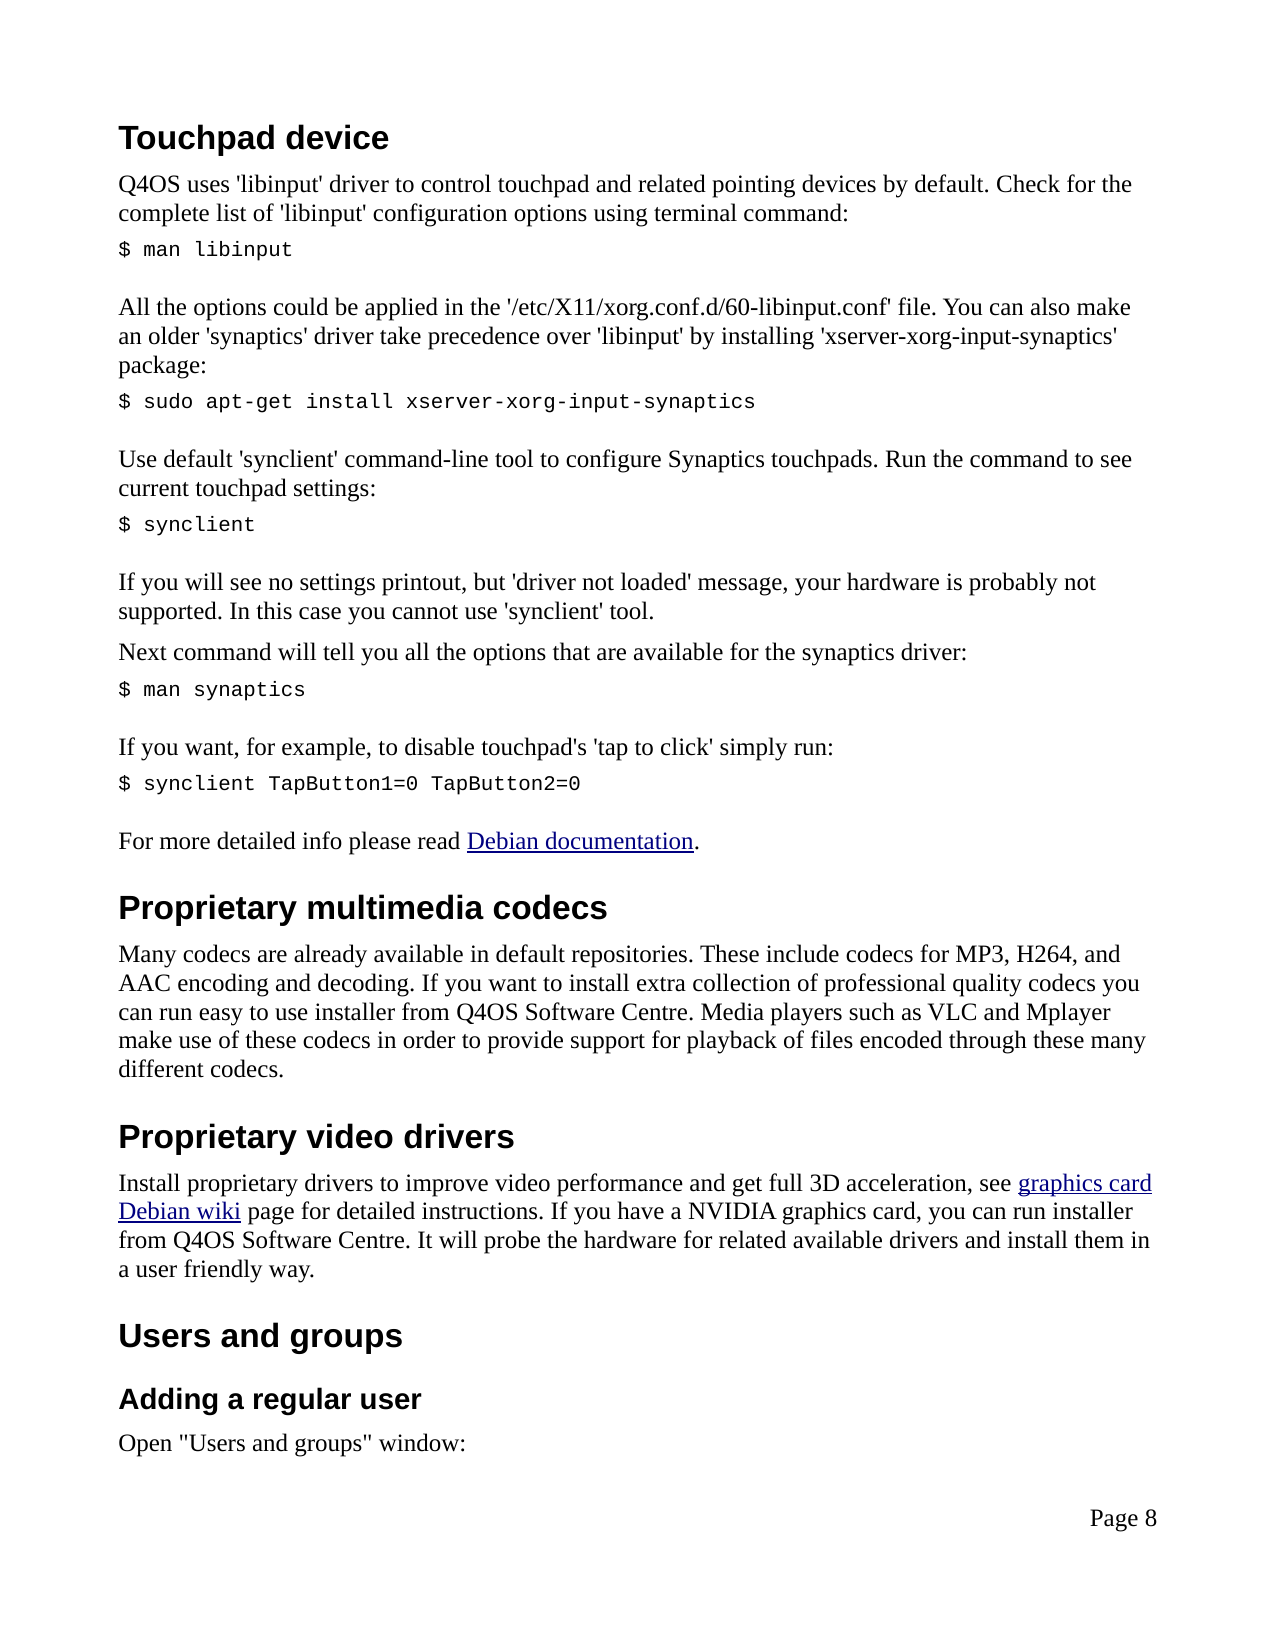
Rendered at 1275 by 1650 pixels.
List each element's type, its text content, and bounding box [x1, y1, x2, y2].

text Q4OS uses 'libinput' driver to control touchpad and related pointing devices by default. Check for the complete list of 'libinput' configuration options using terminal command: [118, 169, 1157, 227]
text Install proprietary drivers to improve video performance and get full 3D acceleration, see graphics card Debian wiki page for detailed instructions. If you have a NVIDIA graphics card, you can run installer from Q4OS Software Centre. It will probe the hardware for related available drivers and install them in a user friendly way. [118, 1168, 1157, 1283]
text $ synclient [118, 514, 1157, 538]
text $ man synaptics [118, 679, 1157, 702]
text $ sudo apt-get install xserver-xorg-input-synaptics [118, 391, 1157, 415]
subtitle Users and groups [118, 1316, 1157, 1354]
subtitle Proprietary video drivers [118, 1116, 1157, 1155]
text Next command will tell you all the options that are available for the synaptics driver: [118, 637, 1157, 666]
text For more detailed info please read Debian documentation. [118, 826, 1157, 855]
text Many codecs are already available in default repositories. These include codecs for MP3, H264, and AAC encoding and decoding. If you want to install extra collection of professional quality codecs you can run easy to use installer from Q4OS Software Centre. Media players such as VLC and Mplayer make use of these codecs in order to provide support for playback of files encoded through these many different codecs. [118, 939, 1157, 1083]
subtitle Proprietary multimedia codecs [118, 888, 1157, 927]
text If you will see no settings printout, but 'driver not loaded' message, your hardware is probably not supported. In this case you cannot use 'synclient' tool. [118, 567, 1157, 625]
text $ man libinput [118, 239, 1157, 263]
text If you want, for example, to disable touchpad's 'tap to click' simply run: [118, 732, 1157, 761]
text Use default 'synclient' command-line tool to configure Synaptics touchpads. Run the command to see current touchpad settings: [118, 444, 1157, 502]
subtitle Touchpad device [118, 118, 1157, 157]
text Open "Users and groups" window: [118, 1428, 1157, 1457]
subtitle Adding a regular user [118, 1382, 1157, 1415]
text $ synclient TapButton1=0 TapButton2=0 [118, 773, 1157, 797]
text All the options could be applied in the '/etc/X11/xorg.conf.d/60-libinput.conf' file. You can also make an older 'synaptics' driver take precedence over 'libinput' by installing 'xserver-xorg-input-synaptics' package: [118, 292, 1157, 379]
